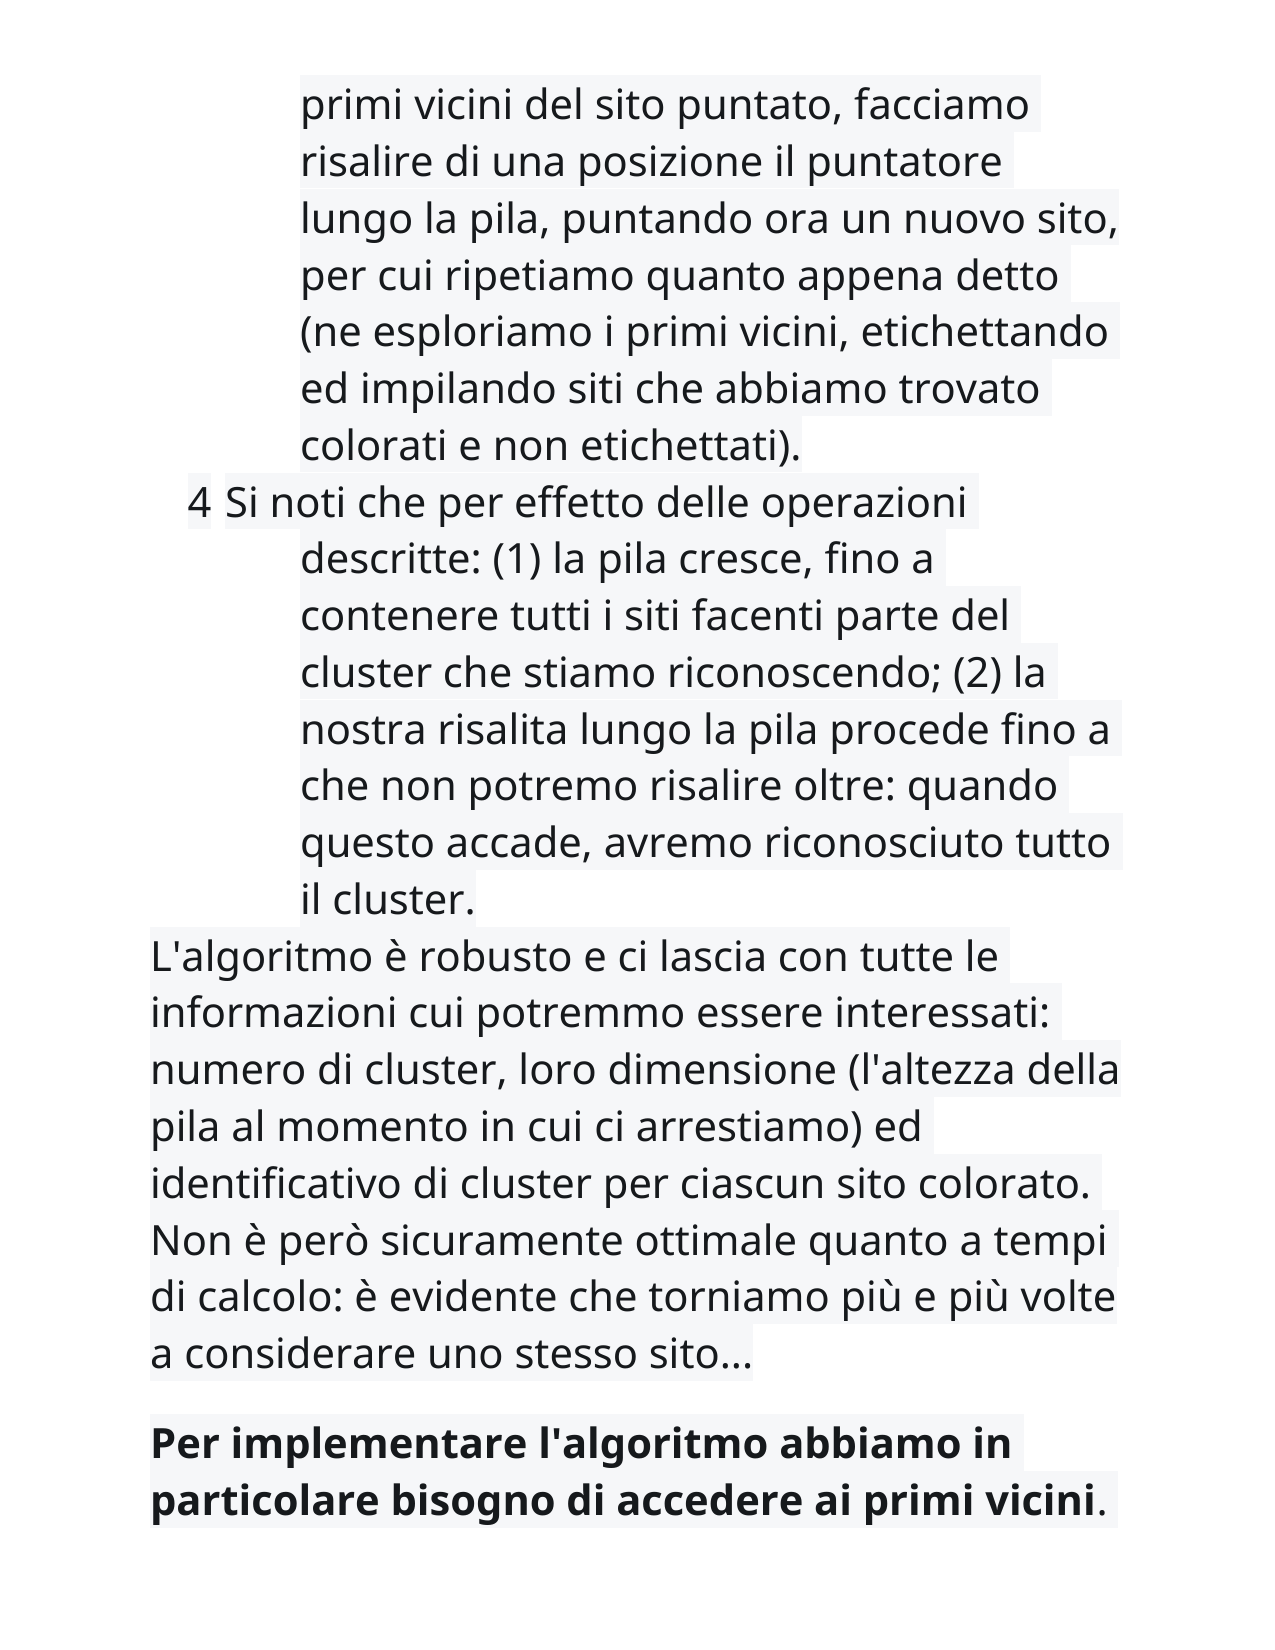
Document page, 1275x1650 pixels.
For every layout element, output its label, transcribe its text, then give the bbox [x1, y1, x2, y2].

list primi vicini del sito puntato, facciamo risalire di una posizione il puntatore lungo la pila, puntando ora un nuovo sito, per cui ripetiamo quanto appena detto (ne esploriamo i primi vicini, etichettando ed impilando siti che abbiamo trovato colorati e non etichettati). [187, 75, 1125, 472]
list Si noti che per effetto delle operazioni descritte: (1) la pila cresce, fino a contenere tutti i siti facenti parte del cluster che stiamo riconoscendo; (2) la nostra risalita lungo la pila procede fino a che non potremo risalire oltre: quando questo accade, avremo riconosciuto tutto il cluster. [187, 472, 1125, 927]
text Per implementare l'algoritmo abbiamo in particolare bisogno di accedere ai primi vicini. [150, 1414, 1125, 1528]
text L'algoritmo è robusto e ci lascia con tutte le informazioni cui potremmo essere interessati: numero di cluster, loro dimensione (l'altezza della pila al momento in cui ci arrestiamo) ed identificativo di cluster per ciascun sito colorato. Non è però sicuramente ottimale quanto a tempi di calcolo: è evidente che torniamo più e più volte a considerare uno stesso sito... [150, 927, 1125, 1381]
